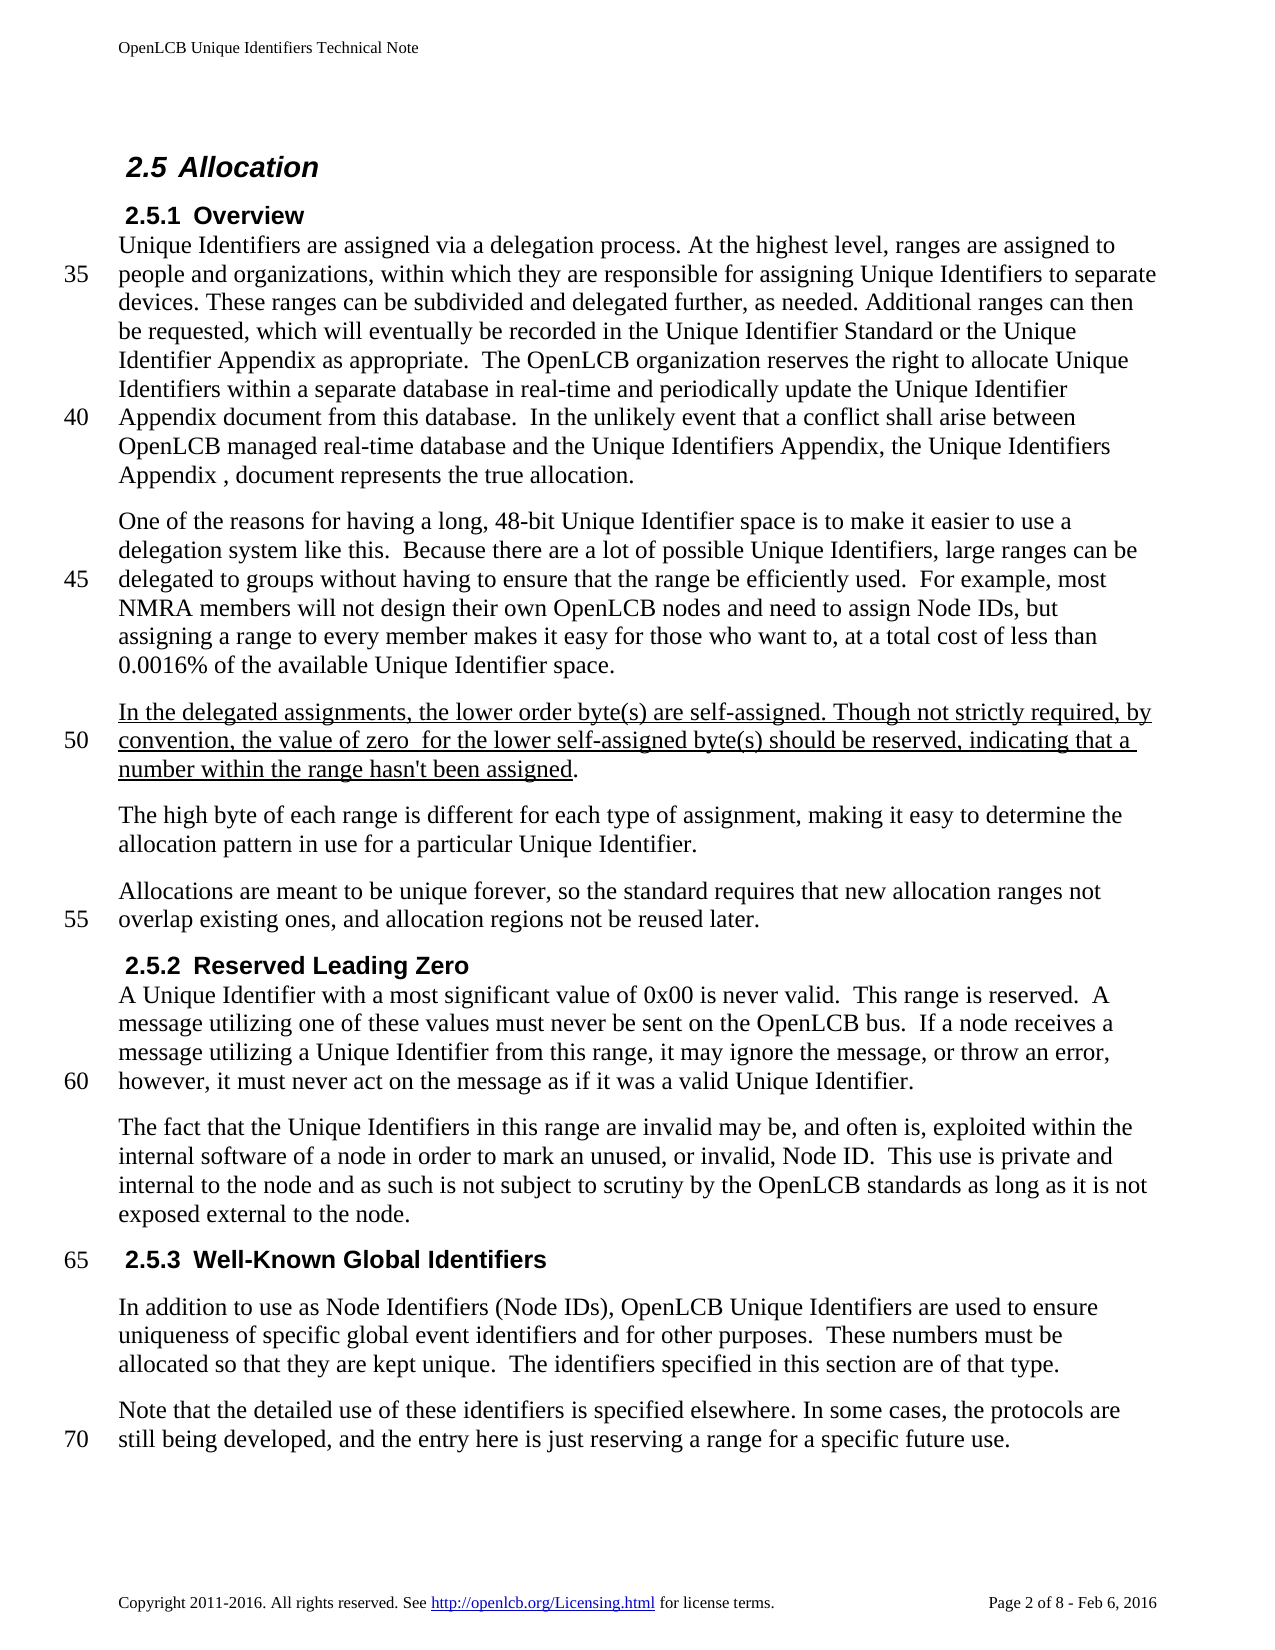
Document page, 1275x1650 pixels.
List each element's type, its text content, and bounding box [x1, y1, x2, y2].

text The high byte of each range is different for each type of assignment, making it easy to determine the allocation pattern in use for a particular Unique Identifier. [118, 801, 1157, 858]
text Allocations are meant to be unique forever, so the standard requires that new allocation ranges not overlap existing ones, and allocation regions not be reused later. [118, 876, 1157, 933]
subtitle Allocation [118, 150, 1157, 183]
subtitle Reserved Leading Zero [118, 951, 1157, 980]
subtitle Overview [118, 201, 1157, 230]
text In addition to use as Node Identifiers (Node IDs), OpenLCB Unique Identifiers are used to ensure uniqueness of specific global event identifiers and for other purposes. These numbers must be allocated so that they are kept unique. The identifiers specified in this section are of that type. [118, 1292, 1157, 1378]
text In the delegated assignments, the lower order byte(s) are self-assigned. Though not strictly required, by convention, the value of zero for the lower self-assigned byte(s) should be reserved, indicating that a number within the range hasn't been assigned. [118, 697, 1157, 783]
text A Unique Identifier with a most significant value of 0x00 is never valid. This range is reserved. A message utilizing one of these values must never be sent on the OpenLCB bus. If a node receives a message utilizing a Unique Identifier from this range, it may ignore the message, or throw an error, however, it must never act on the message as if it was a valid Unique Identifier. [118, 980, 1157, 1095]
text Unique Identifiers are assigned via a delegation process. At the highest level, ranges are assigned to people and organizations, within which they are responsible for assigning Unique Identifiers to separate devices. These ranges can be subdivided and delegated further, as needed. Additional ranges can then be requested, which will eventually be recorded in the Unique Identifier Standard or the Unique Identifier Appendix as appropriate. The OpenLCB organization reserves the right to allocate Unique Identifiers within a separate database in real-time and periodically update the Unique Identifier Appendix document from this database. In the unlikely event that a conflict shall arise between OpenLCB managed real-time database and the Unique Identifiers Appendix, the Unique Identifiers Appendix , document represents the true allocation. [118, 230, 1157, 489]
text Note that the detailed use of these identifiers is specified elsewhere. In some cases, the protocols are still being developed, and the entry here is just reserving a range for a specific future use. [118, 1396, 1157, 1453]
text The fact that the Unique Identifiers in this range are invalid may be, and often is, exploited within the internal software of a node in order to mark an unused, or invalid, Node ID. This use is private and internal to the node and as such is not subject to scrutiny by the OpenLCB standards as long as it is not exposed external to the node. [118, 1112, 1157, 1227]
subtitle Well-Known Global Identifiers [118, 1245, 1157, 1274]
text One of the reasons for having a long, 48-bit Unique Identifier space is to make it easier to use a delegation system like this. Because there are a lot of possible Unique Identifiers, large ranges can be delegated to groups without having to ensure that the range be efficiently used. For example, most NMRA members will not design their own OpenLCB nodes and need to assign Node IDs, but assigning a range to every member makes it easy for those who want to, at a total cost of less than 0.0016% of the available Unique Identifier space. [118, 506, 1157, 679]
